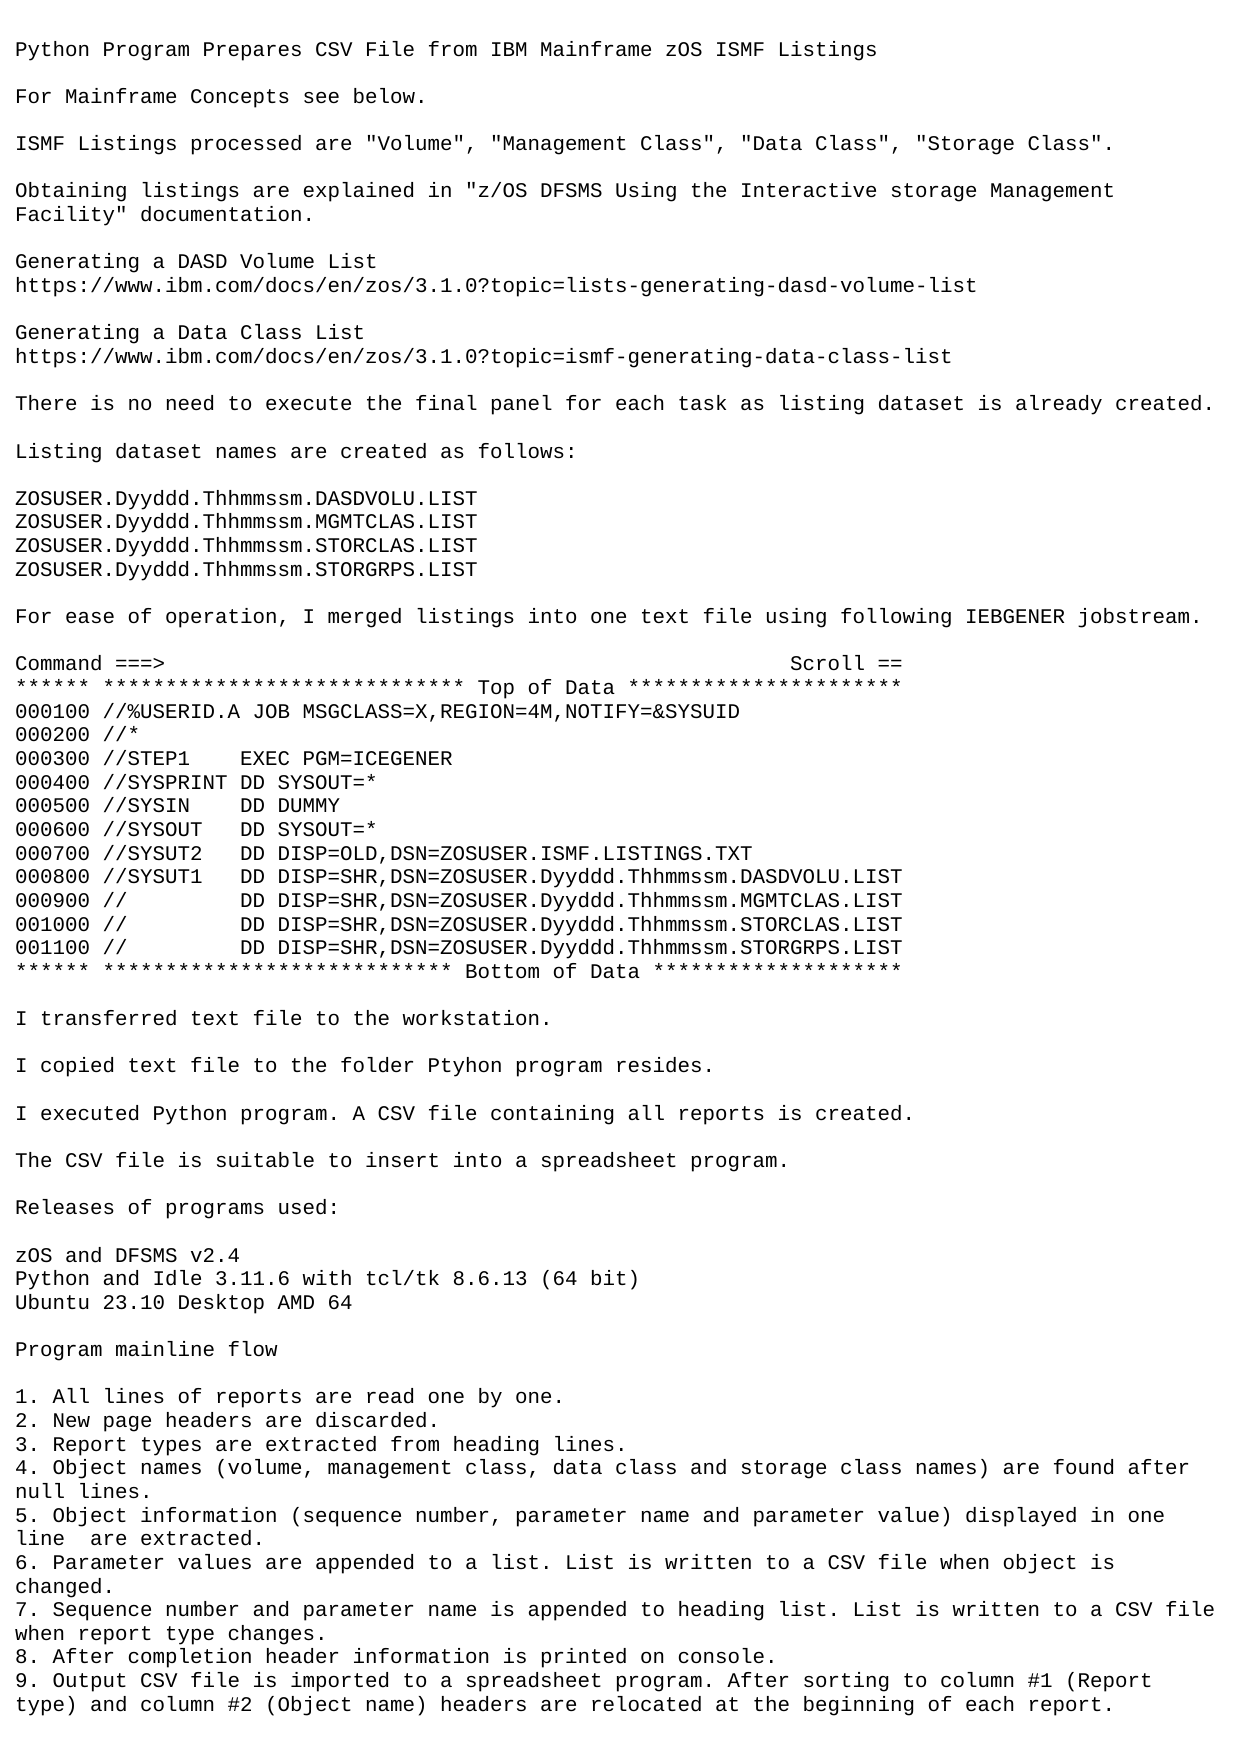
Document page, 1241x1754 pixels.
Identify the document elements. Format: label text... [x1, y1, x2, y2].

text Python and Idle 3.11.6 with tcl/tk 8.6.13 (64 bit) [15, 1268, 1226, 1292]
text 4. Object names (volume, management class, data class and storage class names) are found after null lines. [15, 1457, 1226, 1505]
text Program mainline flow [15, 1339, 1226, 1363]
text 000600 //SYSOUT DD SYSOUT=* [15, 819, 1226, 843]
text ****** ***************************** Top of Data ********************** [15, 677, 1226, 701]
text I transferred text file to the workstation. [15, 1008, 1226, 1032]
text Generating a DASD Volume List [15, 251, 1226, 275]
text https://www.ibm.com/docs/en/zos/3.1.0?topic=lists-generating-dasd-volume-list [15, 275, 1226, 299]
text ISMF Listings processed are "Volume", "Management Class", "Data Class", "Storage Class". [15, 133, 1226, 157]
text 001000 // DD DISP=SHR,DSN=ZOSUSER.Dyyddd.Thhmmssm.STORCLAS.LIST [15, 913, 1226, 937]
text zOS and DFSMS v2.4 [15, 1244, 1226, 1268]
text 000800 //SYSUT1 DD DISP=SHR,DSN=ZOSUSER.Dyyddd.Thhmmssm.DASDVOLU.LIST [15, 866, 1226, 890]
text Obtaining listings are explained in "z/OS DFSMS Using the Interactive storage Management Facility" documentation. [15, 181, 1226, 228]
text ZOSUSER.Dyyddd.Thhmmssm.STORCLAS.LIST [15, 535, 1226, 559]
text 000900 // DD DISP=SHR,DSN=ZOSUSER.Dyyddd.Thhmmssm.MGMTCLAS.LIST [15, 890, 1226, 913]
text The CSV file is suitable to insert into a spreadsheet program. [15, 1150, 1226, 1174]
text For ease of operation, I merged listings into one text file using following IEBGENER jobstream. [15, 606, 1226, 630]
text ****** **************************** Bottom of Data ******************** [15, 961, 1226, 984]
text Command ===> Scroll == [15, 653, 1226, 677]
text Ubuntu 23.10 Desktop AMD 64 [15, 1292, 1226, 1316]
text ZOSUSER.Dyyddd.Thhmmssm.MGMTCLAS.LIST [15, 512, 1226, 535]
text Releases of programs used: [15, 1197, 1226, 1221]
text Generating a Data Class List [15, 322, 1226, 346]
text 3. Report types are extracted from heading lines. [15, 1434, 1226, 1457]
text There is no need to execute the final panel for each task as listing dataset is already created. [15, 393, 1226, 417]
text 7. Sequence number and parameter name is appended to heading list. List is written to a CSV file when report type changes. [15, 1599, 1226, 1647]
text 001100 // DD DISP=SHR,DSN=ZOSUSER.Dyyddd.Thhmmssm.STORGRPS.LIST [15, 937, 1226, 961]
text 6. Parameter values are appended to a list. List is written to a CSV file when object is changed. [15, 1552, 1226, 1599]
text I executed Python program. A CSV file containing all reports is created. [15, 1103, 1226, 1126]
text I copied text file to the folder Ptyhon program resides. [15, 1055, 1226, 1079]
text 000400 //SYSPRINT DD SYSOUT=* [15, 772, 1226, 795]
text 000300 //STEP1 EXEC PGM=ICEGENER [15, 748, 1226, 772]
text For Mainframe Concepts see below. [15, 86, 1226, 109]
text ZOSUSER.Dyyddd.Thhmmssm.STORGRPS.LIST [15, 559, 1226, 582]
text 000500 //SYSIN DD DUMMY [15, 795, 1226, 819]
text 1. All lines of reports are read one by one. [15, 1386, 1226, 1410]
text 9. Output CSV file is imported to a spreadsheet program. After sorting to column #1 (Report type) and column #2 (Object name) headers are relocated at the beginning of each report. [15, 1670, 1226, 1717]
text 5. Object information (sequence number, parameter name and parameter value) displayed in one line are extracted. [15, 1505, 1226, 1552]
text 8. After completion header information is printed on console. [15, 1647, 1226, 1670]
text https://www.ibm.com/docs/en/zos/3.1.0?topic=ismf-generating-data-class-list [15, 346, 1226, 370]
text 000700 //SYSUT2 DD DISP=OLD,DSN=ZOSUSER.ISMF.LISTINGS.TXT [15, 843, 1226, 866]
text ZOSUSER.Dyyddd.Thhmmssm.DASDVOLU.LIST [15, 488, 1226, 512]
text 000200 //* [15, 724, 1226, 748]
text 2. New page headers are discarded. [15, 1410, 1226, 1434]
text Python Program Prepares CSV File from IBM Mainframe zOS ISMF Listings [15, 39, 1226, 62]
text 000100 //%USERID.A JOB MSGCLASS=X,REGION=4M,NOTIFY=&SYSUID [15, 701, 1226, 724]
text Listing dataset names are created as follows: [15, 441, 1226, 464]
